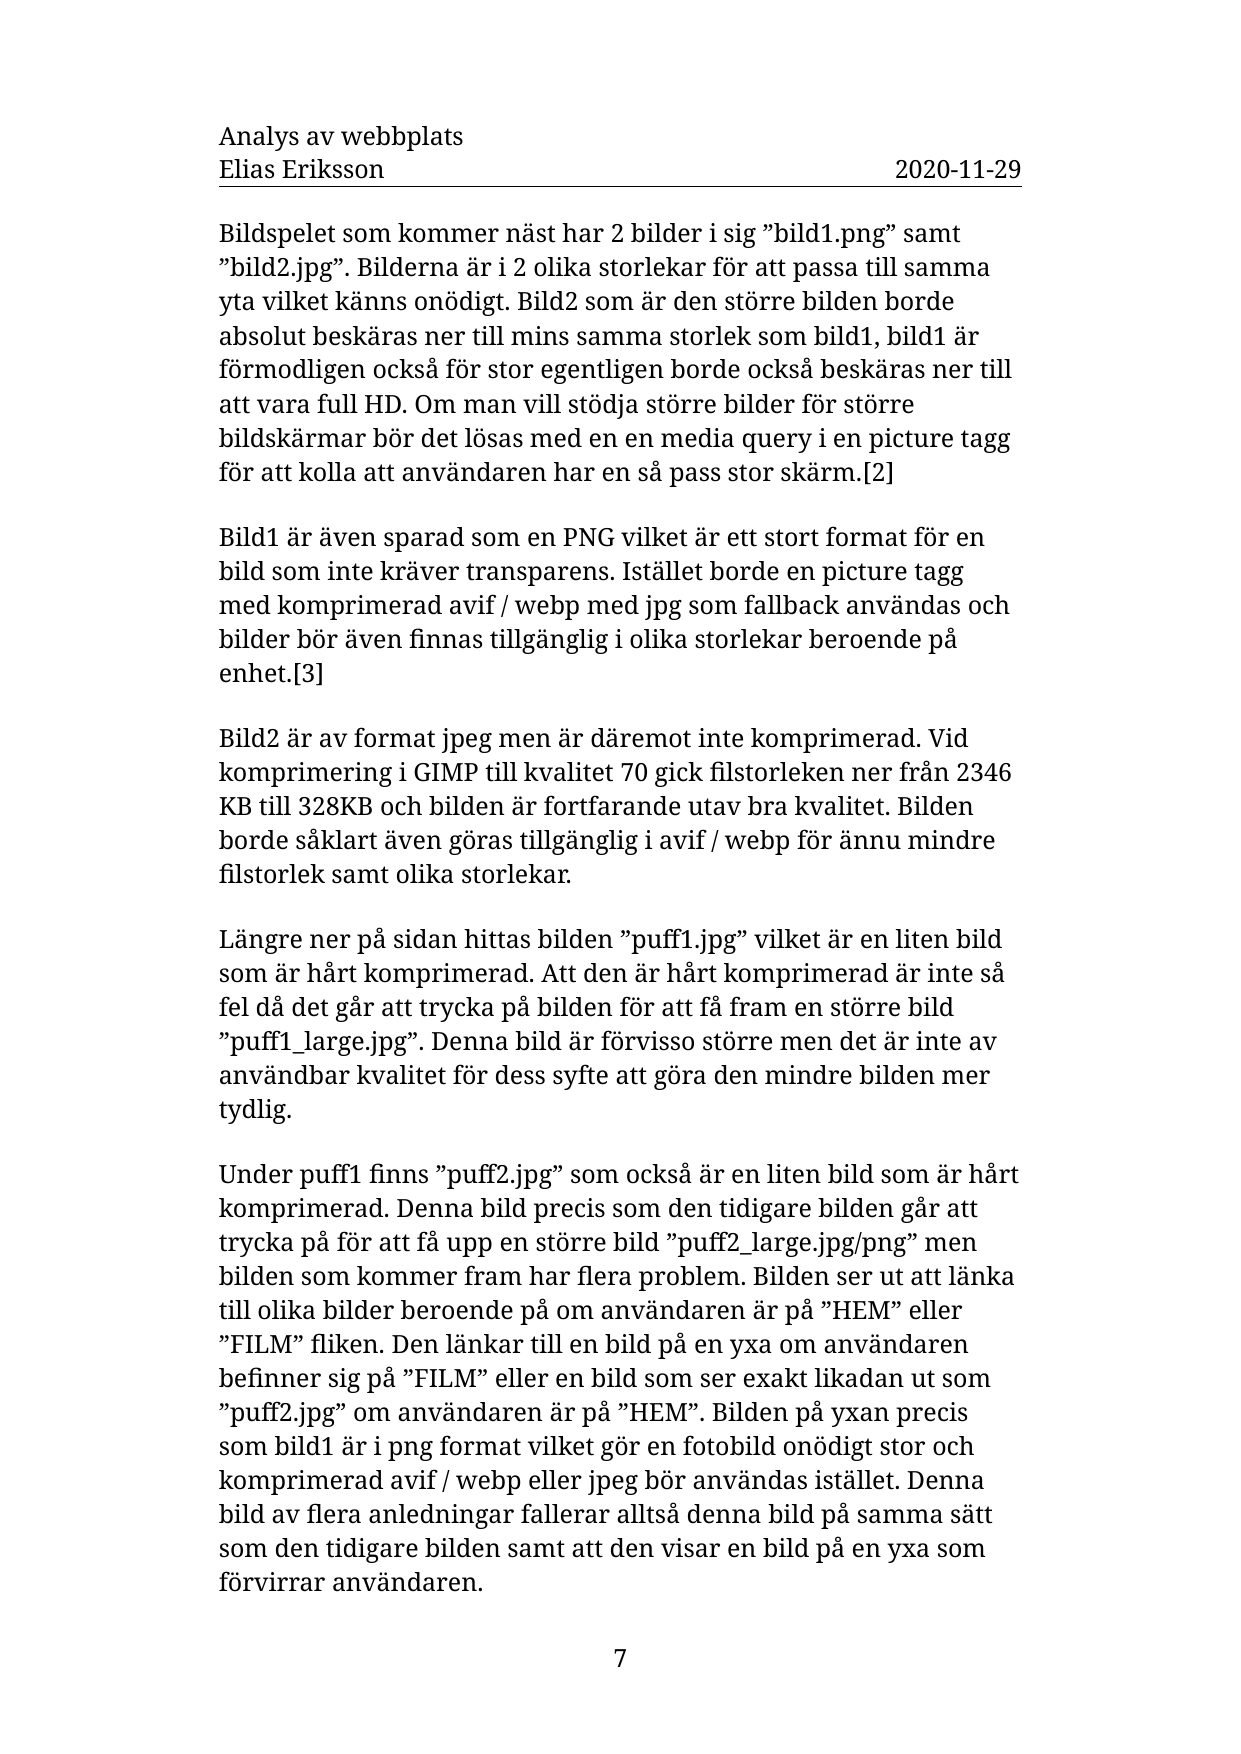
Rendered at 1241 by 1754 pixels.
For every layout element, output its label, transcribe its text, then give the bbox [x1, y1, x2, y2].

text Längre ner på sidan hittas bilden ”puff1.jpg” vilket är en liten bild som är hårt komprimerad. Att den är hårt komprimerad är inte så fel då det går att trycka på bilden för att få fram en större bild ”puff1_large.jpg”. Denna bild är förvisso större men det är inte av användbar kvalitet för dess syfte att göra den mindre bilden mer tydlig. [218, 921, 1022, 1126]
text Bildspelet som kommer näst har 2 bilder i sig ”bild1.png” samt ”bild2.jpg”. Bilderna är i 2 olika storlekar för att passa till samma yta vilket känns onödigt. Bild2 som är den större bilden borde absolut beskäras ner till mins samma storlek som bild1, bild1 är förmodligen också för stor egentligen borde också beskäras ner till att vara full HD. Om man vill stödja större bilder för större bildskärmar bör det lösas med en en media query i en picture tagg för att kolla att användaren har en så pass stor skärm.[2] [218, 216, 1022, 488]
text Under puff1 finns ”puff2.jpg” som också är en liten bild som är hårt komprimerad. Denna bild precis som den tidigare bilden går att trycka på för att få upp en större bild ”puff2_large.jpg/png” men bilden som kommer fram har flera problem. Bilden ser ut att länka till olika bilder beroende på om användaren är på ”HEM” eller ”FILM” fliken. Den länkar till en bild på en yxa om användaren befinner sig på ”FILM” eller en bild som ser exakt likadan ut som ”puff2.jpg” om användaren är på ”HEM”. Bilden på yxan precis som bild1 är i png format vilket gör en fotobild onödigt stor och komprimerad avif / webp eller jpeg bör användas istället. Denna bild av flera anledningar fallerar alltså denna bild på samma sätt som den tidigare bilden samt att den visar en bild på en yxa som förvirrar användaren. [218, 1156, 1022, 1599]
text Bild1 är även sparad som en PNG vilket är ett stort format för en bild som inte kräver transparens. Istället borde en picture tagg med komprimerad avif / webp med jpg som fallback användas och bilder bör även finnas tillgänglig i olika storlekar beroende på enhet.[3] [218, 519, 1022, 689]
text Bild2 är av format jpeg men är däremot inte komprimerad. Vid komprimering i GIMP till kvalitet 70 gick filstorleken ner från 2346 KB till 328KB och bilden är fortfarande utav bra kvalitet. Bilden borde såklart även göras tillgänglig i avif / webp för ännu mindre filstorlek samt olika storlekar. [218, 720, 1022, 891]
